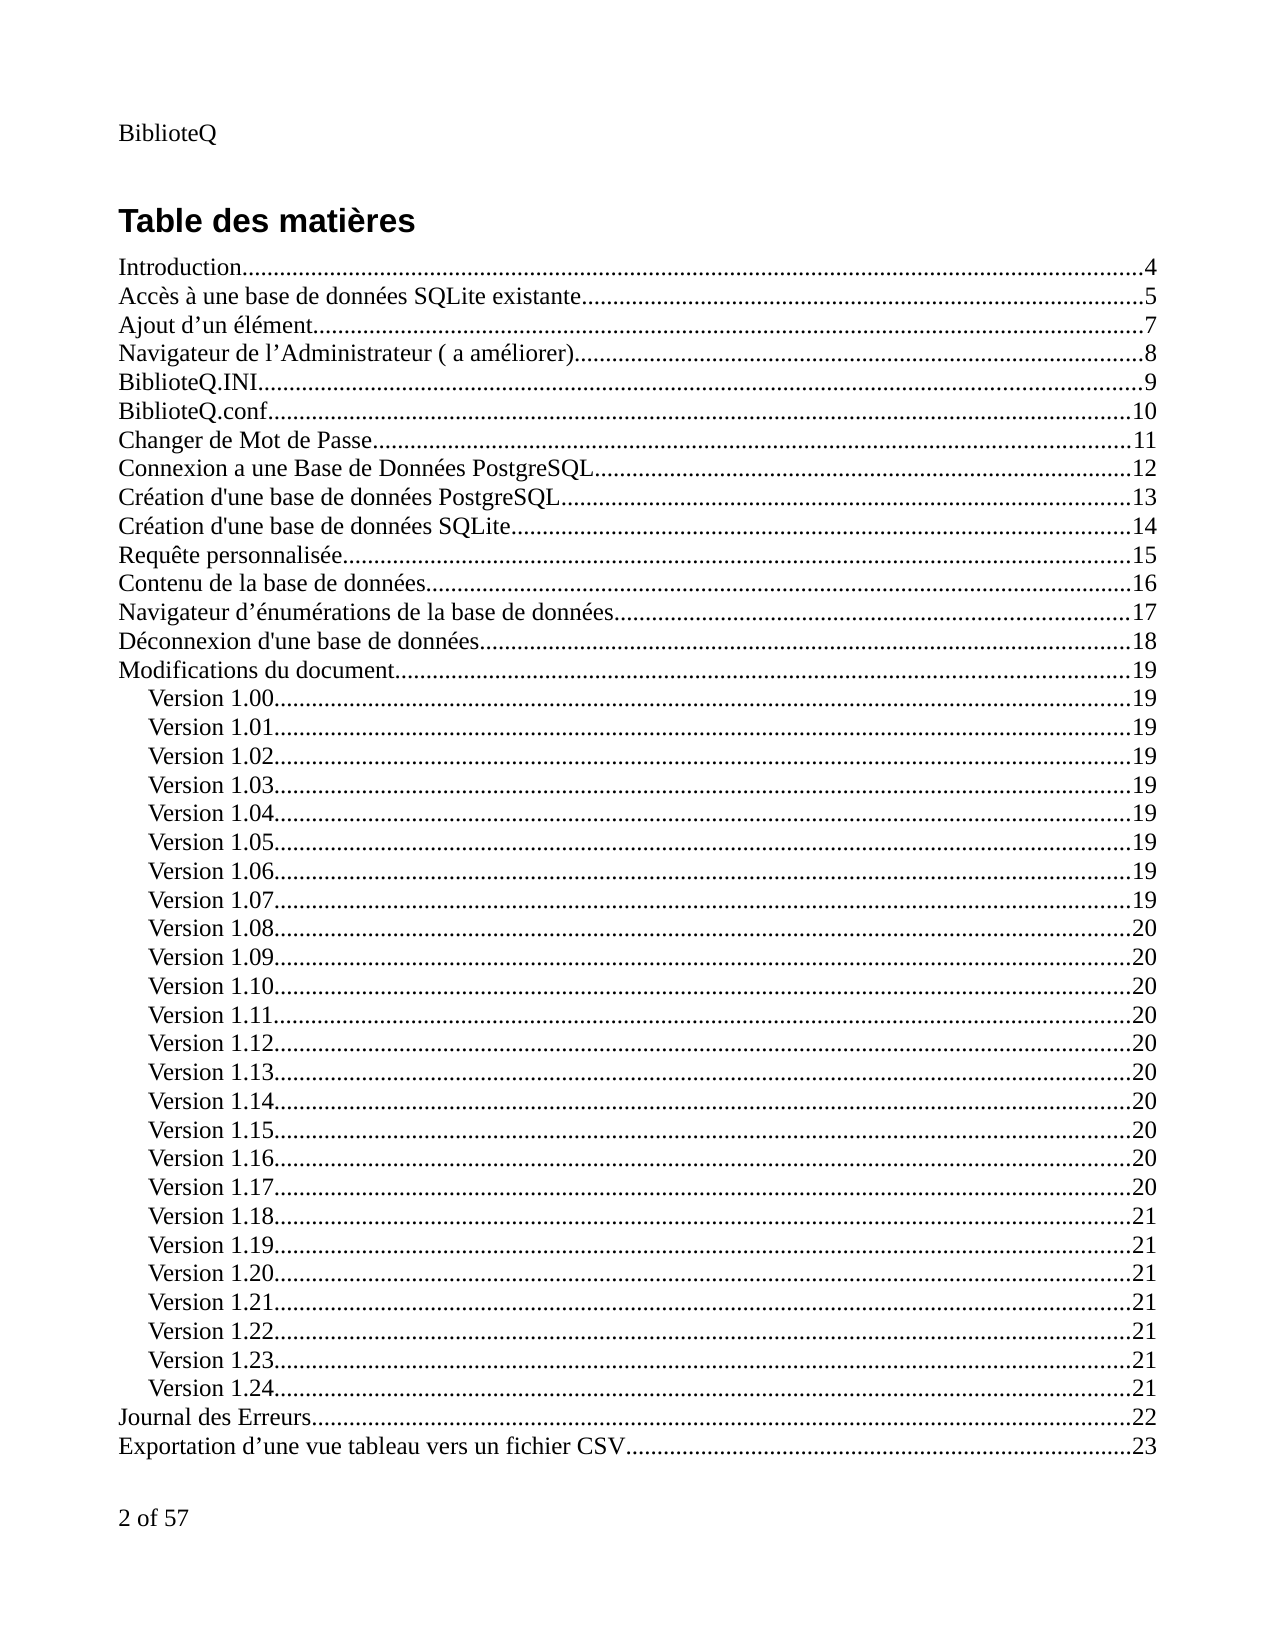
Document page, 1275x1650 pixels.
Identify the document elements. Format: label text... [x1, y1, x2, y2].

text BiblioteQ.conf 10 [118, 396, 1157, 425]
text Navigateur d’énumérations de la base de données 17 [118, 597, 1157, 626]
text Requête personnalisée 15 [118, 540, 1157, 568]
text Introduction 4 [118, 252, 1157, 281]
text Version 1.16 20 [148, 1143, 1157, 1172]
text Version 1.03 19 [148, 770, 1157, 798]
text Version 1.21 21 [148, 1287, 1157, 1316]
text Version 1.14 20 [148, 1086, 1157, 1115]
text Modifications du document 19 [118, 655, 1157, 683]
text Connexion a une Base de Données PostgreSQL 12 [118, 453, 1157, 482]
text Version 1.01 19 [148, 712, 1157, 741]
text Changer de Mot de Passe 11 [118, 425, 1157, 453]
text Version 1.10 20 [148, 971, 1157, 1000]
text Version 1.00 19 [148, 683, 1157, 712]
text Version 1.07 19 [148, 885, 1157, 913]
subtitle Table des matières [118, 201, 1157, 240]
text Version 1.15 20 [148, 1115, 1157, 1143]
text Contenu de la base de données 16 [118, 568, 1157, 597]
text Version 1.11 20 [148, 1000, 1157, 1028]
text Déconnexion d'une base de données 18 [118, 626, 1157, 655]
text Version 1.02 19 [148, 741, 1157, 770]
text Version 1.22 21 [148, 1316, 1157, 1345]
text Version 1.09 20 [148, 942, 1157, 971]
text Journal des Erreurs 22 [118, 1402, 1157, 1431]
text Création d'une base de données SQLite 14 [118, 511, 1157, 540]
text BiblioteQ.INI 9 [118, 367, 1157, 396]
text Version 1.04 19 [148, 798, 1157, 827]
text Navigateur de l’Administrateur ( a améliorer) 8 [118, 338, 1157, 367]
text Version 1.08 20 [148, 913, 1157, 942]
text Version 1.17 20 [148, 1172, 1157, 1201]
text Version 1.23 21 [148, 1345, 1157, 1373]
text Version 1.18 21 [148, 1201, 1157, 1230]
text Accès à une base de données SQLite existante 5 [118, 281, 1157, 310]
text Version 1.06 19 [148, 856, 1157, 885]
text Version 1.05 19 [148, 827, 1157, 856]
text Version 1.13 20 [148, 1057, 1157, 1086]
text Création d'une base de données PostgreSQL 13 [118, 482, 1157, 511]
text Version 1.12 20 [148, 1028, 1157, 1057]
text Ajout d’un élément 7 [118, 310, 1157, 338]
text Version 1.19 21 [148, 1230, 1157, 1258]
text Version 1.20 21 [148, 1258, 1157, 1287]
text Version 1.24 21 [148, 1373, 1157, 1402]
text Exportation d’une vue tableau vers un fichier CSV 23 [118, 1431, 1157, 1460]
